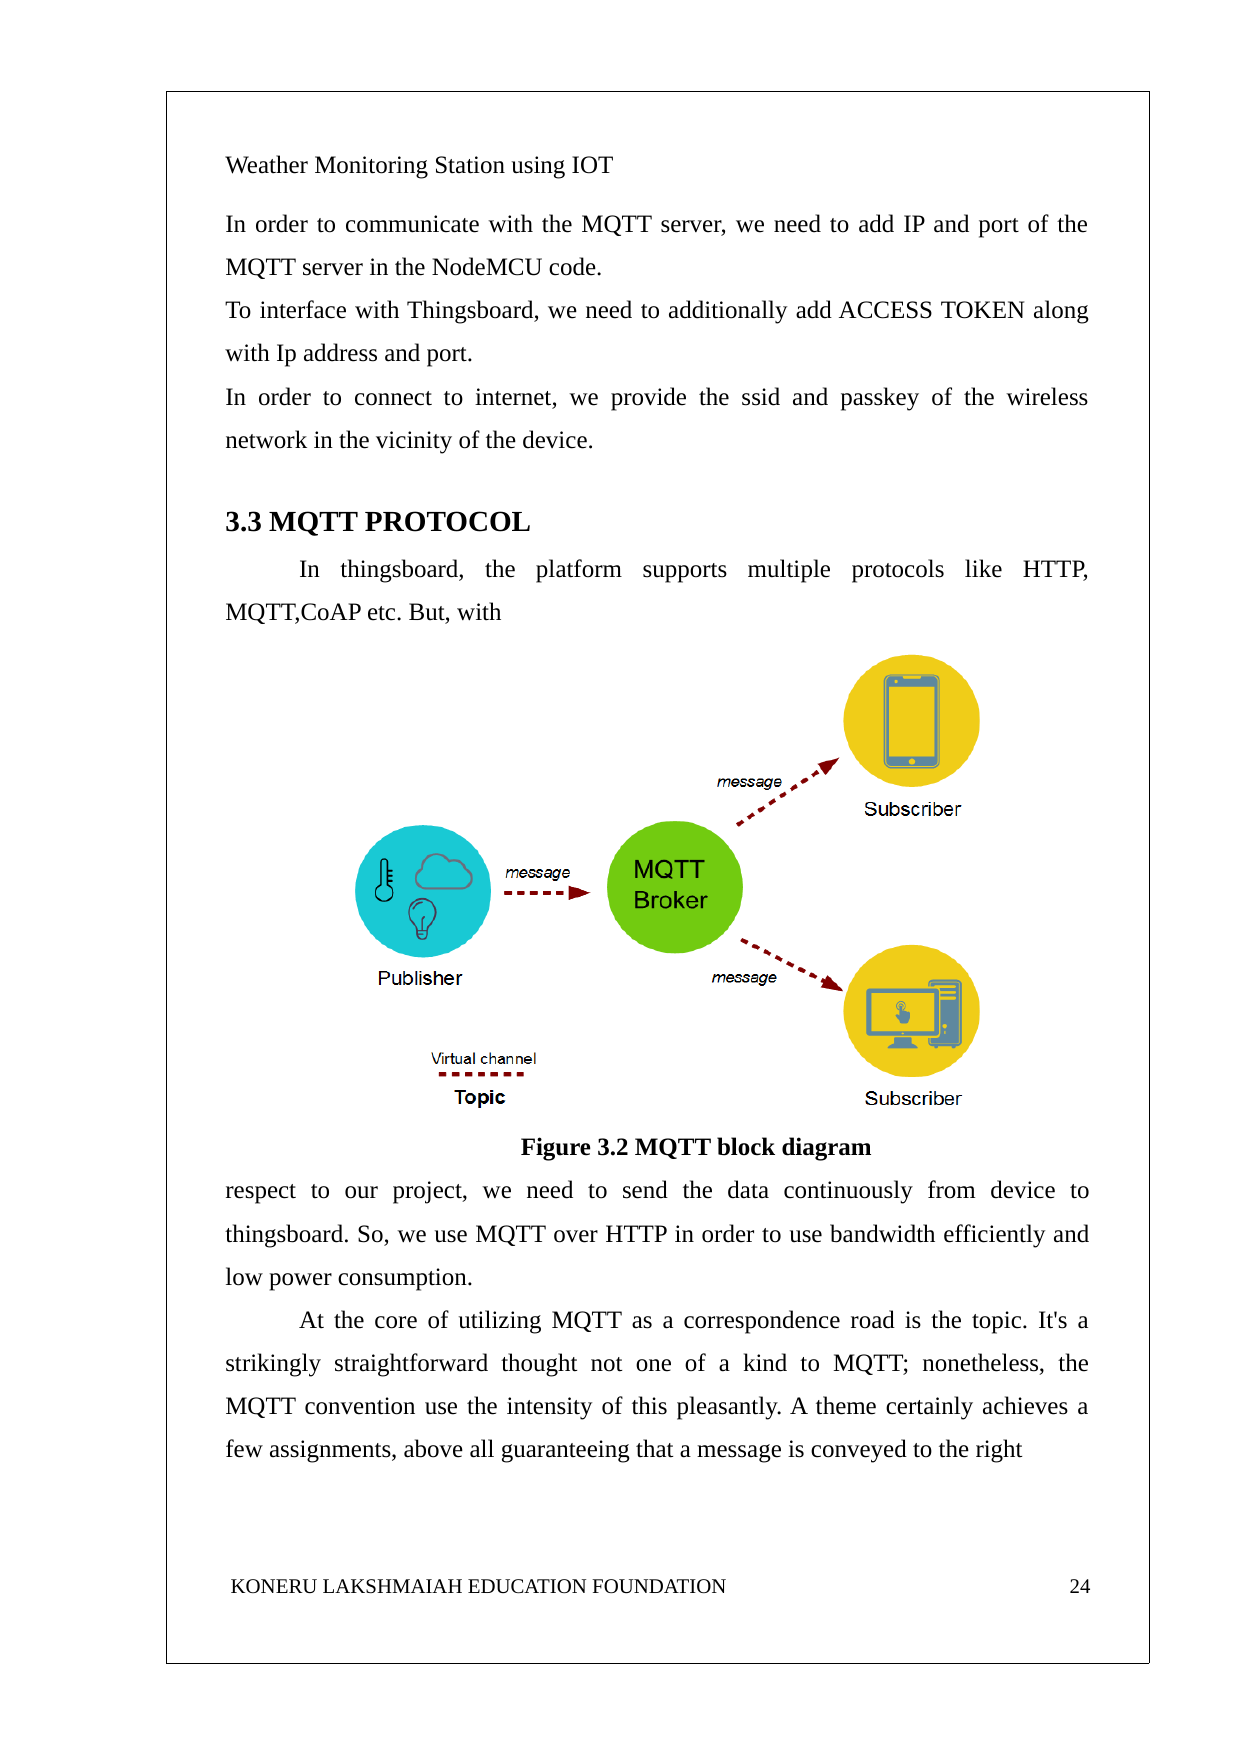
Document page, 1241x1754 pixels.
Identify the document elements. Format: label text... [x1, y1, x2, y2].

text respect to our project, we need to send the data continuously from device to thingsboard. So, we use MQTT over HTTP in order to use bandwidth efficiently and low power consumption. [225, 1176, 1090, 1291]
text 3.3 MQTT PROTOCOL [225, 504, 1090, 537]
text In thingsboard, the platform supports multiple protocols like HTTP, MQTT,CoAP etc. But, with [225, 554, 1090, 626]
text Figure 3.2 MQTT block diagram [225, 640, 1090, 1161]
text To interface with Thingsboard, we need to additionally add ACCESS TOKEN along with Ip address and port. [225, 295, 1090, 367]
text In order to communicate with the MQTT server, we need to add IP and port of the MQTT server in the NodeMCU code. [225, 209, 1090, 281]
text In order to connect to internet, we provide the ssid and passkey of the wireless network in the vicinity of the device. [225, 382, 1090, 453]
text At the core of utilizing MQTT as a correspondence road is the topic. It's a strikingly straightforward thought not one of a kind to MQTT; nonetheless, the MQTT convention use the intensity of this pleasantly. A theme certainly achieves a few assignments, above all guaranteeing that a message is conveyed to the right [225, 1305, 1090, 1463]
picture [347, 642, 991, 1119]
